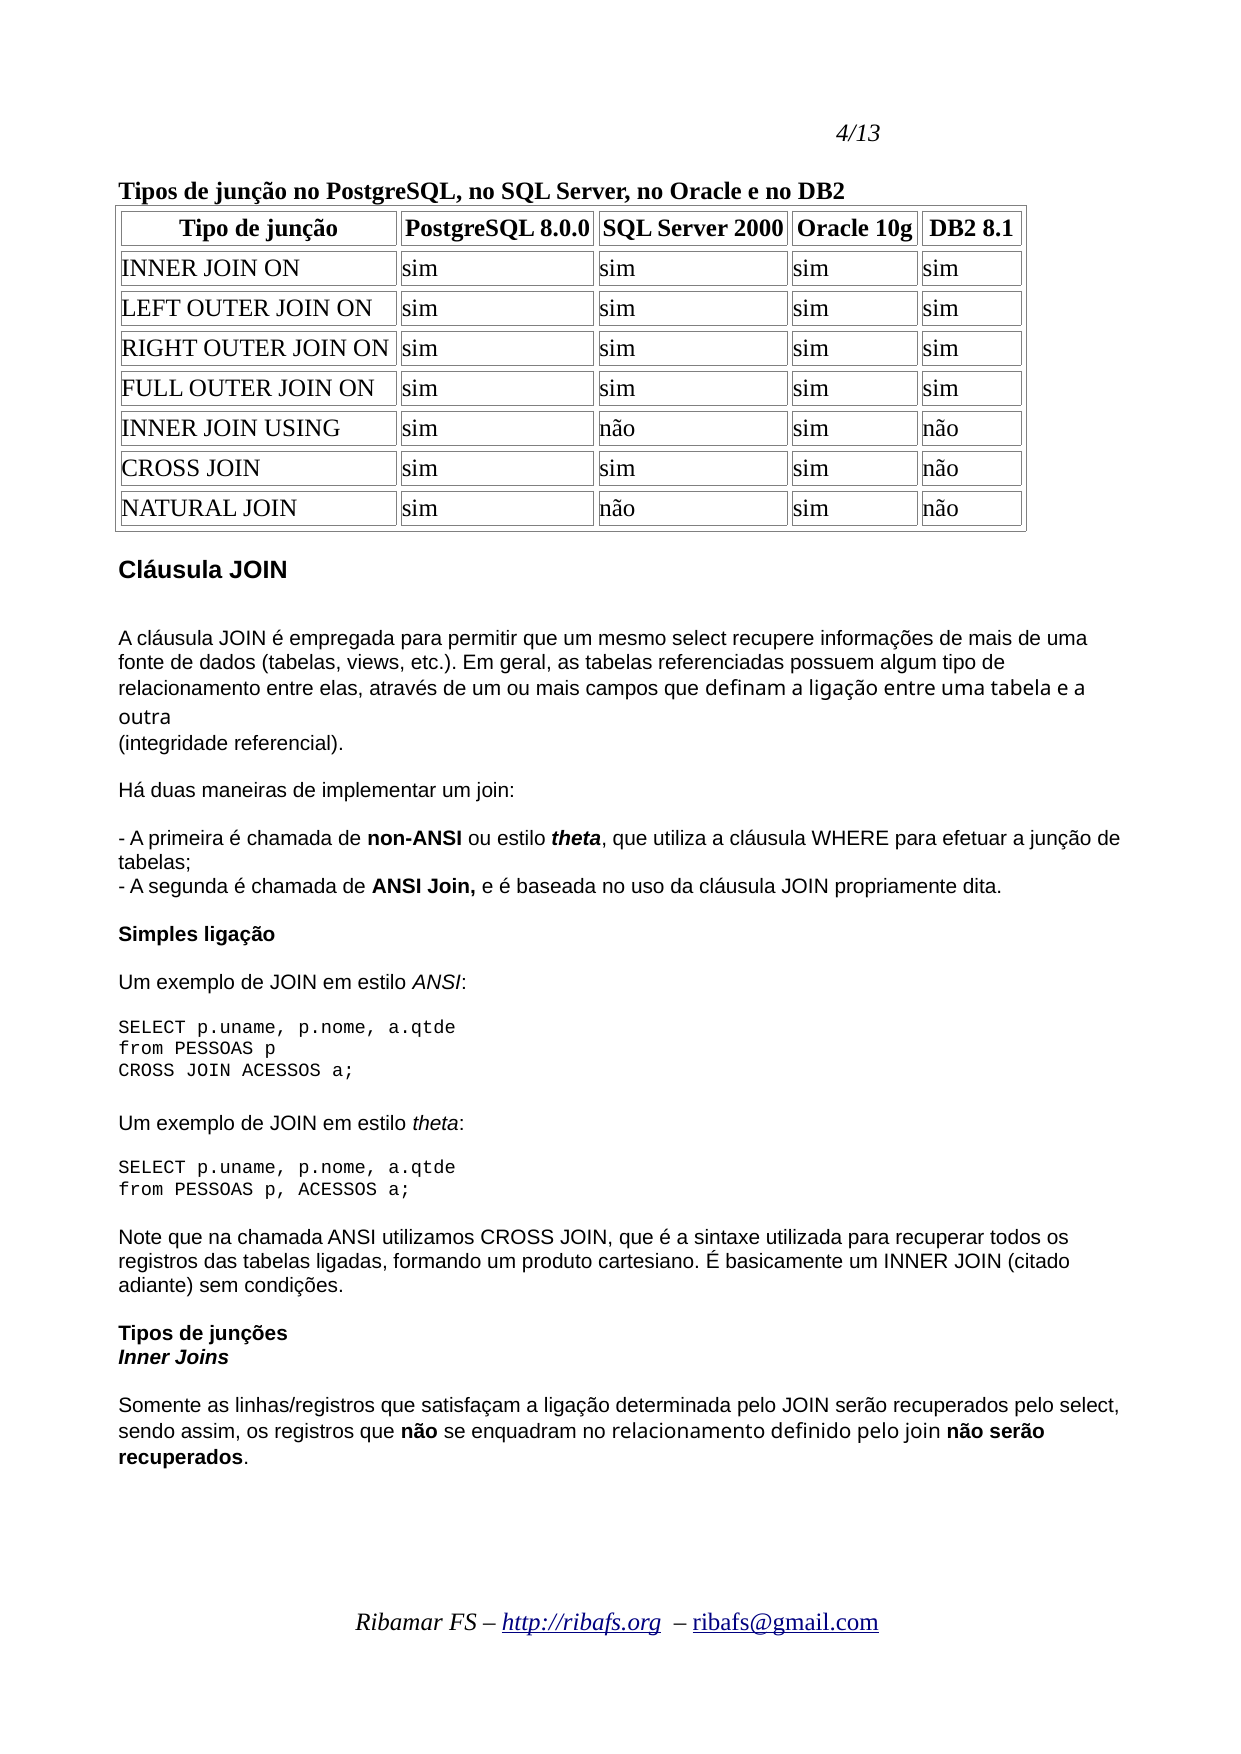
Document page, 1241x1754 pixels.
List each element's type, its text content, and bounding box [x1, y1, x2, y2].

subtitle Cláusula JOIN [118, 556, 1122, 584]
table_cell sim [596, 365, 790, 405]
text recuperados. [118, 1445, 1122, 1469]
text from PESSOAS p [118, 1039, 1122, 1060]
table_cell não [920, 485, 1023, 525]
table_cell sim [920, 365, 1023, 405]
text (integridade referencial). [118, 730, 1122, 754]
text SELECT p.uname, p.nome, a.qtde [118, 1018, 1122, 1039]
table_cell sim [790, 285, 919, 325]
table_cell sim [790, 325, 919, 365]
text A cláusula JOIN é empregada para permitir que um mesmo select recupere informações de mais de uma fonte de dados (tabelas, views, etc.). Em geral, as tabelas referenciadas possuem algum tipo de relacionamento entre elas, através de um ou mais campos que definam a ligação entre uma tabela e a outra [118, 626, 1122, 730]
table_header Tipo de junção [118, 206, 399, 245]
table_cell sim [399, 445, 596, 485]
table_cell INNER JOIN ON [118, 245, 399, 285]
table_cell sim [790, 445, 919, 485]
text Somente as linhas/registros que satisfaçam a ligação determinada pelo JOIN serão recuperados pelo select, sendo assim, os registros que não se enquadram no relacionamento definido pelo join não serão [118, 1392, 1122, 1445]
text Um exemplo de JOIN em estilo theta: [118, 1110, 1122, 1134]
text - A primeira é chamada de non-ANSI ou estilo theta, que utiliza a cláusula WHERE para efetuar a junção de tabelas; [118, 826, 1122, 874]
table_cell sim [399, 245, 596, 285]
table_cell sim [790, 405, 919, 445]
table_header DB2 8.1 [920, 206, 1023, 245]
table_cell sim [920, 325, 1023, 365]
text Simples ligação [118, 922, 1122, 946]
table_header SQL Server 2000 [596, 206, 790, 245]
table_cell sim [790, 365, 919, 405]
table_cell LEFT OUTER JOIN ON [118, 285, 399, 325]
text SELECT p.uname, p.nome, a.qtde [118, 1158, 1122, 1179]
table_cell sim [399, 325, 596, 365]
table_cell não [596, 485, 790, 525]
table_cell sim [399, 365, 596, 405]
text from PESSOAS p, ACESSOS a; [118, 1179, 1122, 1201]
text Inner Joins [118, 1344, 1122, 1368]
text Há duas maneiras de implementar um join: [118, 778, 1122, 802]
table_cell sim [596, 245, 790, 285]
table_cell CROSS JOIN [118, 445, 399, 485]
table_cell sim [790, 245, 919, 285]
table_cell não [920, 405, 1023, 445]
text - A segunda é chamada de ANSI Join, e é baseada no uso da cláusula JOIN propriamente dita. [118, 874, 1122, 898]
table_cell sim [920, 285, 1023, 325]
table_cell sim [399, 405, 596, 445]
text Note que na chamada ANSI utilizamos CROSS JOIN, que é a sintaxe utilizada para recuperar todos os registros das tabelas ligadas, formando um produto cartesiano. É basicamente um INNER JOIN (citado adiante) sem condições. [118, 1225, 1122, 1297]
table_cell sim [596, 325, 790, 365]
table_cell INNER JOIN USING [118, 405, 399, 445]
table_cell sim [920, 245, 1023, 285]
table_cell sim [596, 445, 790, 485]
table_cell não [920, 445, 1023, 485]
table_cell sim [596, 285, 790, 325]
table_cell sim [790, 485, 919, 525]
table_cell sim [399, 285, 596, 325]
table_header Oracle 10g [790, 206, 919, 245]
table_cell não [596, 405, 790, 445]
text Tipos de junções [118, 1321, 1122, 1344]
text CROSS JOIN ACESSOS a; [118, 1060, 1122, 1082]
table_cell NATURAL JOIN [118, 485, 399, 525]
table_cell sim [399, 485, 596, 525]
text Tipos de junção no PostgreSQL, no SQL Server, no Oracle e no DB2 [118, 176, 1122, 205]
table_cell RIGHT OUTER JOIN ON [118, 325, 399, 365]
text Um exemplo de JOIN em estilo ANSI: [118, 970, 1122, 994]
table_cell FULL OUTER JOIN ON [118, 365, 399, 405]
table_header PostgreSQL 8.0.0 [399, 206, 596, 245]
